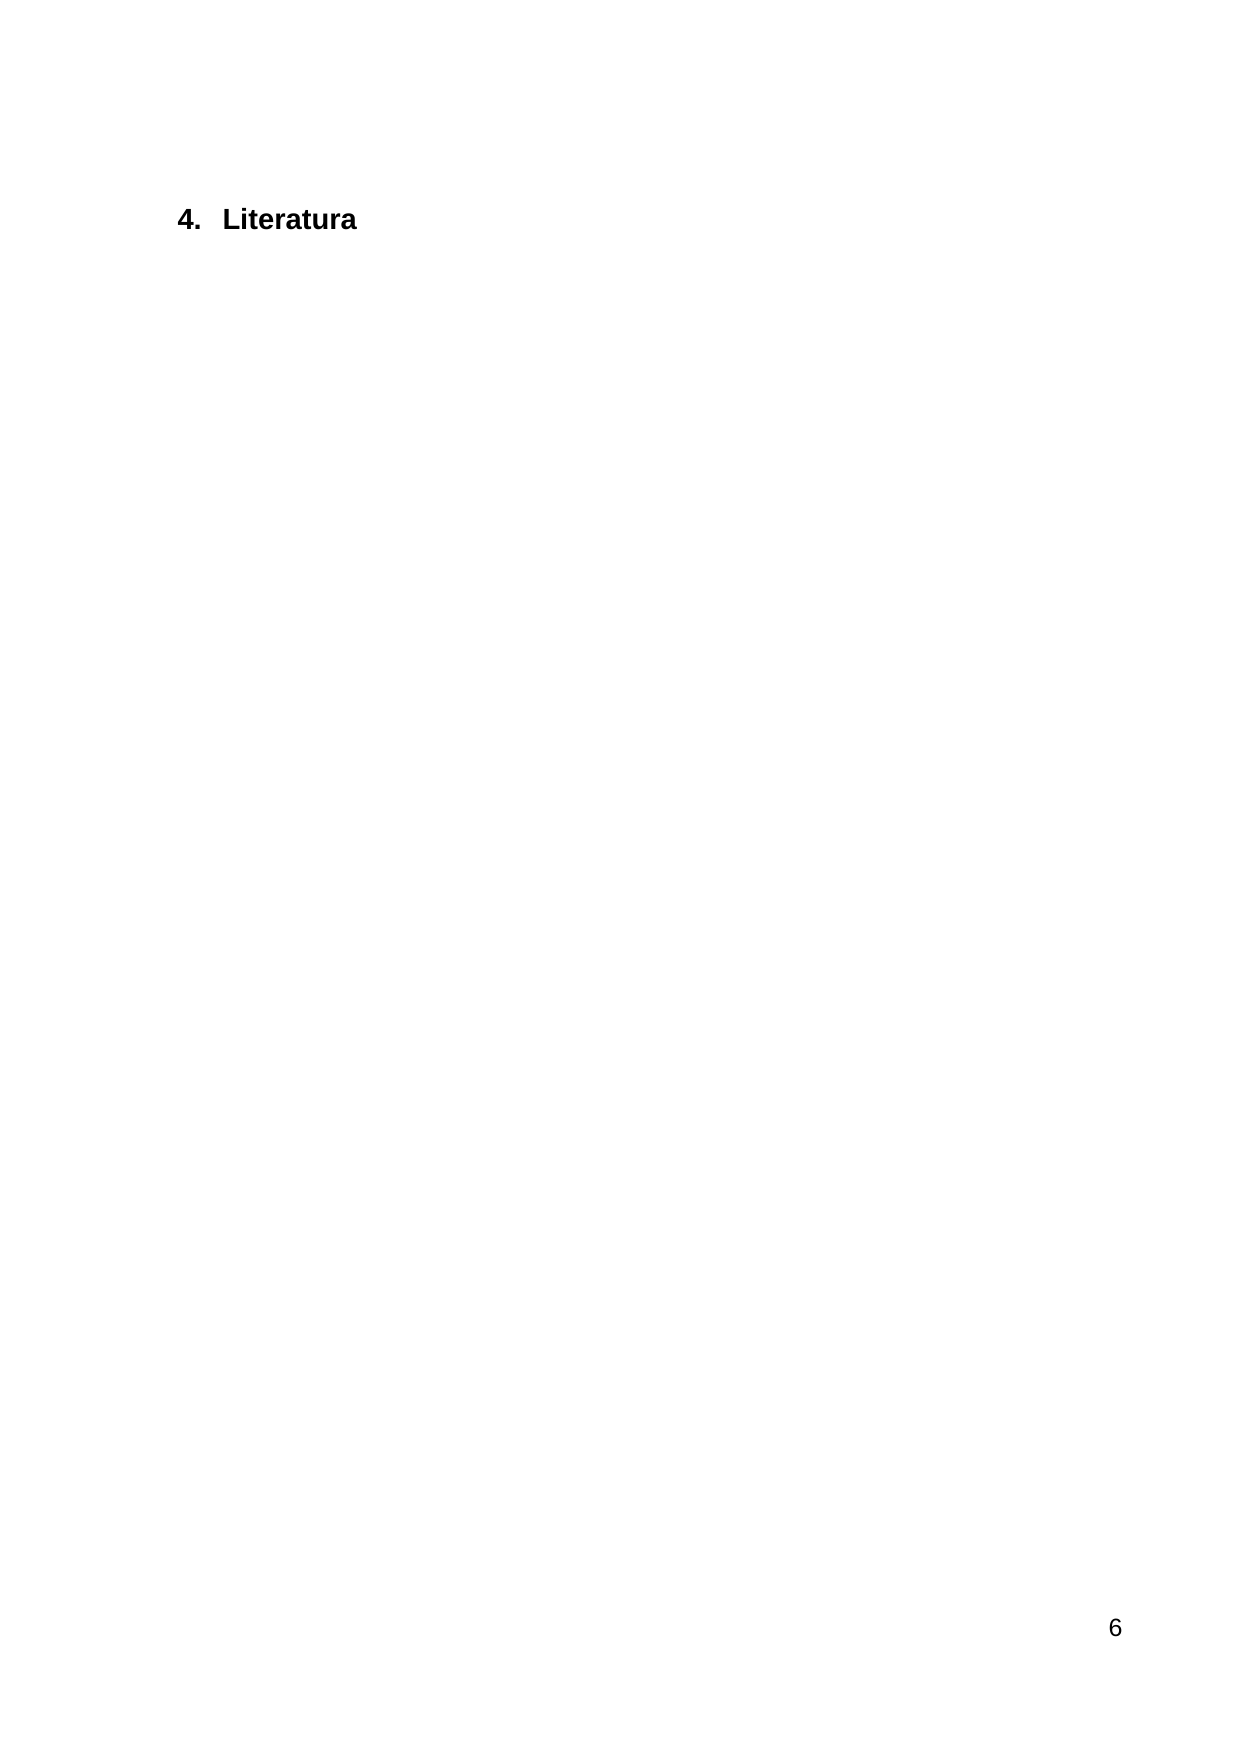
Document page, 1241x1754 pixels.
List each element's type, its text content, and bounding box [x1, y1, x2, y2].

subtitle Literatura [177, 202, 1122, 236]
